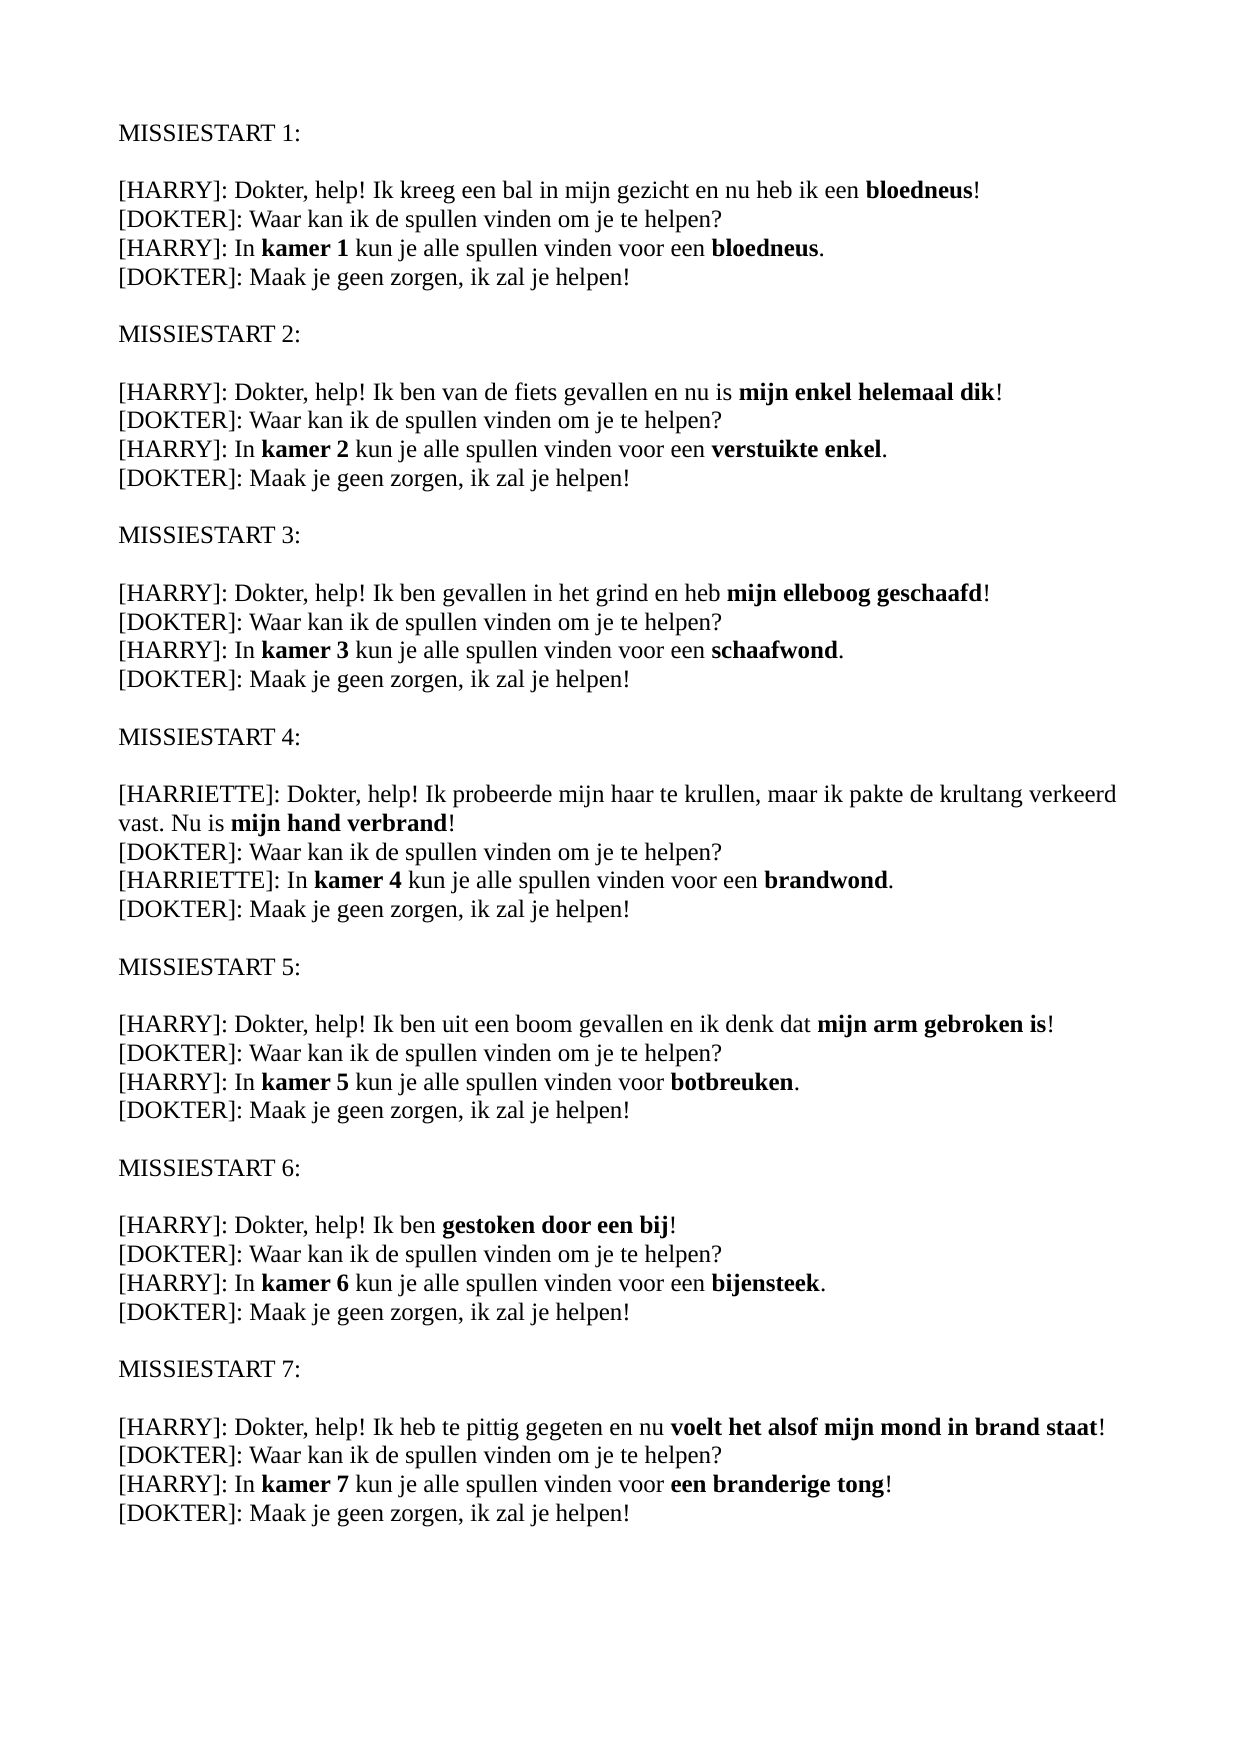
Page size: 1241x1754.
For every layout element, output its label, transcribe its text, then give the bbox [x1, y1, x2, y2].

text MISSIESTART 3: [118, 521, 1122, 549]
text [DOKTER]: Waar kan ik de spullen vinden om je te helpen? [118, 607, 1122, 636]
text [DOKTER]: Maak je geen zorgen, ik zal je helpen! [118, 664, 1122, 693]
text [HARRY]: In kamer 2 kun je alle spullen vinden voor een verstuikte enkel. [118, 434, 1122, 463]
text [HARRY]: In kamer 5 kun je alle spullen vinden voor botbreuken. [118, 1067, 1122, 1096]
text [DOKTER]: Maak je geen zorgen, ik zal je helpen! [118, 1498, 1122, 1527]
text [DOKTER]: Waar kan ik de spullen vinden om je te helpen? [118, 406, 1122, 434]
text [HARRY]: In kamer 6 kun je alle spullen vinden voor een bijensteek. [118, 1268, 1122, 1297]
text [DOKTER]: Waar kan ik de spullen vinden om je te helpen? [118, 1441, 1122, 1469]
text [DOKTER]: Maak je geen zorgen, ik zal je helpen! [118, 463, 1122, 492]
text [DOKTER]: Maak je geen zorgen, ik zal je helpen! [118, 1096, 1122, 1124]
text [HARRY]: In kamer 3 kun je alle spullen vinden voor een schaafwond. [118, 636, 1122, 664]
text [HARRY]: Dokter, help! Ik ben gestoken door een bij! [118, 1211, 1122, 1239]
text [DOKTER]: Waar kan ik de spullen vinden om je te helpen? [118, 837, 1122, 866]
text MISSIESTART 1: [118, 118, 1122, 147]
text [HARRIETTE]: Dokter, help! Ik probeerde mijn haar te krullen, maar ik pakte de krultang verkeerd vast. Nu is mijn hand verbrand! [118, 779, 1122, 837]
text [DOKTER]: Waar kan ik de spullen vinden om je te helpen? [118, 204, 1122, 233]
text [HARRY]: Dokter, help! Ik heb te pittig gegeten en nu voelt het alsof mijn mond in brand staat! [118, 1412, 1122, 1441]
text [HARRY]: Dokter, help! Ik ben gevallen in het grind en heb mijn elleboog geschaafd! [118, 578, 1122, 607]
text [DOKTER]: Waar kan ik de spullen vinden om je te helpen? [118, 1038, 1122, 1067]
text [DOKTER]: Maak je geen zorgen, ik zal je helpen! [118, 894, 1122, 923]
text MISSIESTART 4: [118, 722, 1122, 751]
text [HARRY]: Dokter, help! Ik ben uit een boom gevallen en ik denk dat mijn arm gebroken is! [118, 1009, 1122, 1038]
text [HARRY]: In kamer 7 kun je alle spullen vinden voor een branderige tong! [118, 1469, 1122, 1498]
text MISSIESTART 5: [118, 952, 1122, 981]
text MISSIESTART 7: [118, 1354, 1122, 1383]
text [HARRY]: In kamer 1 kun je alle spullen vinden voor een bloedneus. [118, 233, 1122, 262]
text MISSIESTART 6: [118, 1153, 1122, 1182]
text [HARRIETTE]: In kamer 4 kun je alle spullen vinden voor een brandwond. [118, 866, 1122, 894]
text [DOKTER]: Waar kan ik de spullen vinden om je te helpen? [118, 1239, 1122, 1268]
text MISSIESTART 2: [118, 319, 1122, 348]
text [HARRY]: Dokter, help! Ik ben van de fiets gevallen en nu is mijn enkel helemaal dik! [118, 377, 1122, 406]
text [DOKTER]: Maak je geen zorgen, ik zal je helpen! [118, 1297, 1122, 1326]
text [DOKTER]: Maak je geen zorgen, ik zal je helpen! [118, 262, 1122, 291]
text [HARRY]: Dokter, help! Ik kreeg een bal in mijn gezicht en nu heb ik een bloedneus! [118, 176, 1122, 204]
